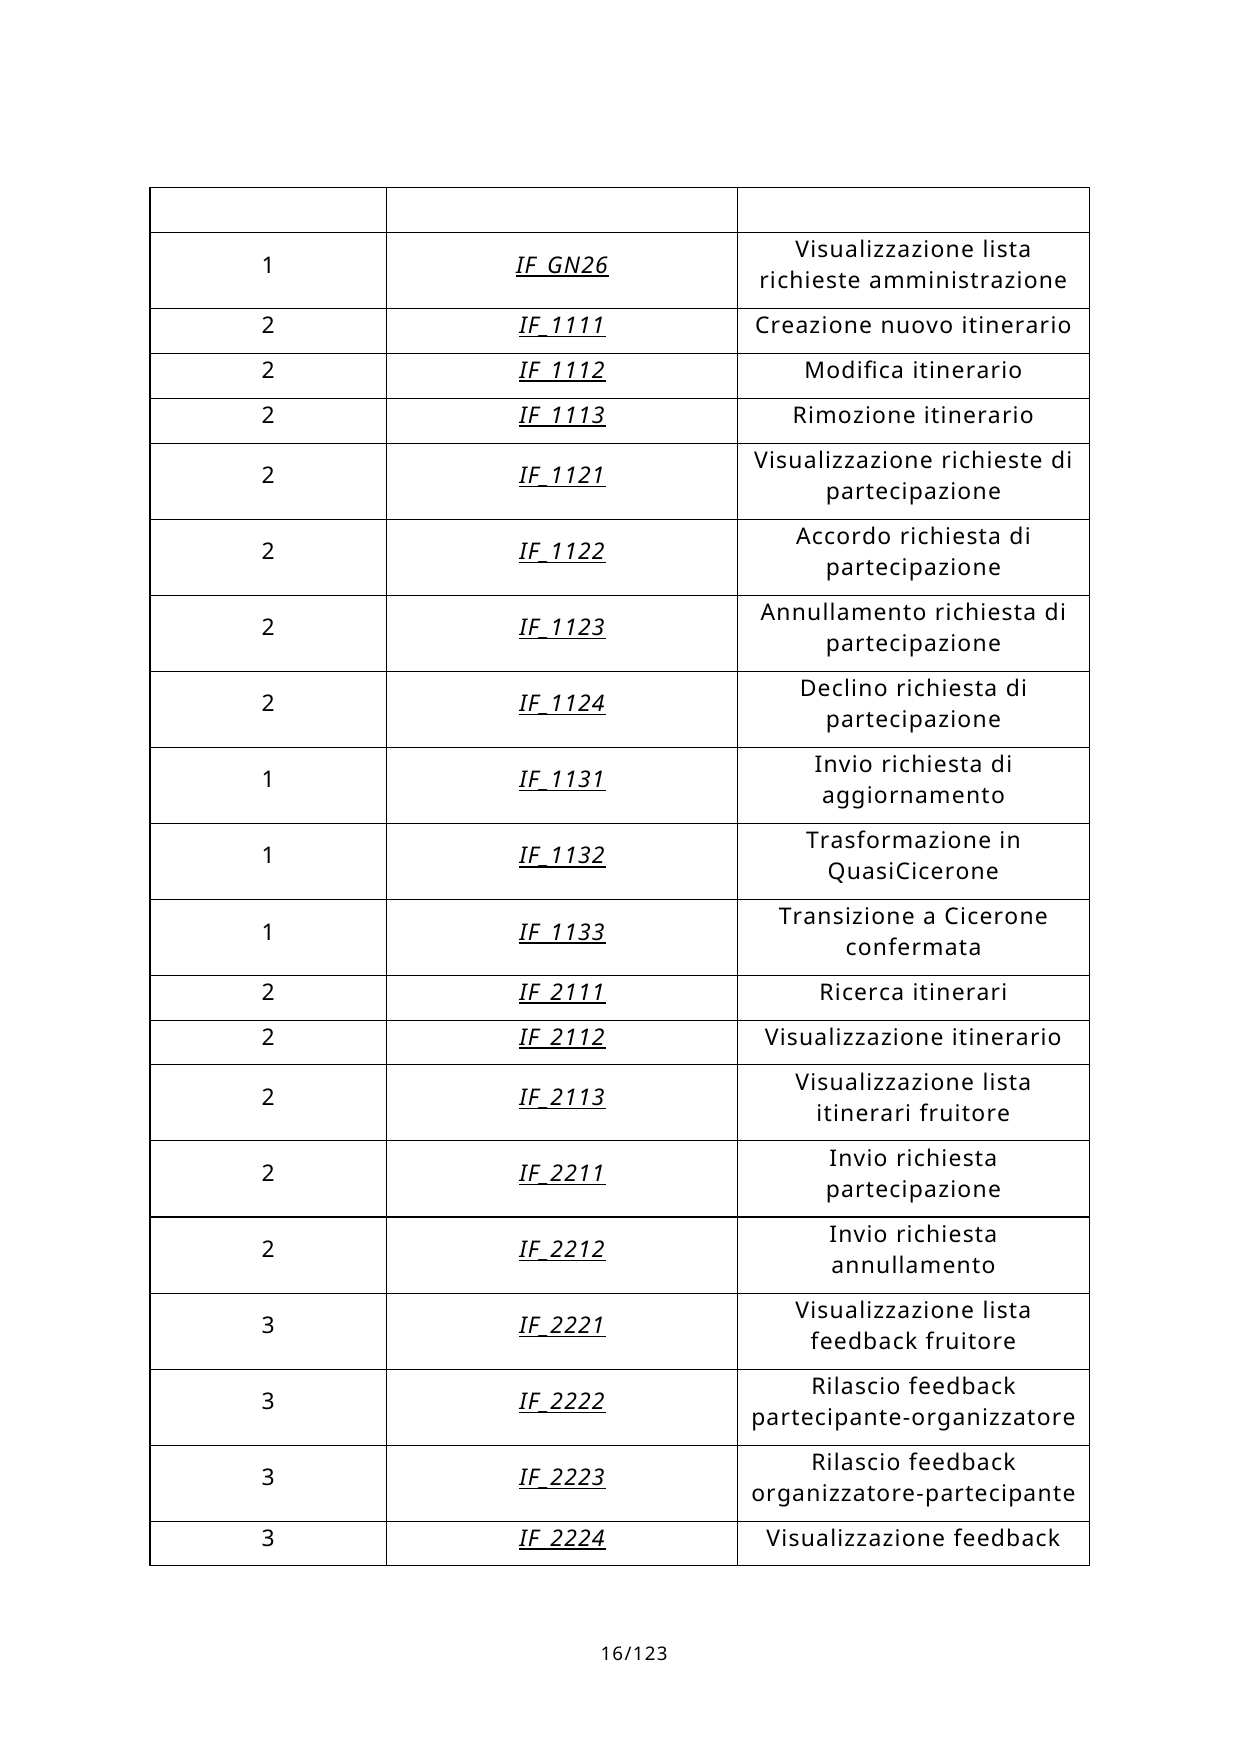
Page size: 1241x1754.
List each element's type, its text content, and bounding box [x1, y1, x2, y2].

table_cell IF_2112 [387, 1021, 737, 1064]
table_cell IF_2224 [387, 1522, 737, 1565]
table_cell 2 [151, 1218, 386, 1292]
table_cell Rilascio feedback organizzatore-partecipante [738, 1446, 1089, 1521]
table_cell IF_2222 [387, 1370, 737, 1444]
table_cell 2 [151, 309, 386, 353]
table_cell 2 [151, 976, 386, 1019]
table_cell 2 [151, 354, 386, 398]
table_cell 2 [151, 1141, 386, 1216]
table_cell 2 [151, 444, 386, 518]
table_cell [738, 188, 1089, 232]
table_cell IF_1131 [387, 748, 737, 823]
table_cell IF_1112 [387, 354, 737, 398]
table_cell IF_1111 [387, 309, 737, 353]
table_cell Ricerca itinerari [738, 976, 1089, 1019]
table_cell [151, 188, 386, 232]
table_cell Visualizzazione lista itinerari fruitore [738, 1065, 1089, 1140]
table_cell 2 [151, 1065, 386, 1140]
table_cell IF_2111 [387, 976, 737, 1019]
table_cell IF_1121 [387, 444, 737, 518]
table_cell 2 [151, 399, 386, 442]
table_cell 3 [151, 1522, 386, 1565]
table_cell Visualizzazione feedback [738, 1522, 1089, 1565]
table_cell IF_1132 [387, 824, 737, 899]
table_cell Annullamento richiesta di partecipazione [738, 596, 1089, 671]
table_cell 1 [151, 900, 386, 975]
table_cell 1 [151, 748, 386, 823]
table_cell IF_1122 [387, 520, 737, 594]
table_cell Invio richiesta annullamento [738, 1218, 1089, 1292]
table_cell Invio richiesta partecipazione [738, 1141, 1089, 1216]
table_cell IF_2221 [387, 1294, 737, 1368]
table_cell Visualizzazione lista feedback fruitore [738, 1294, 1089, 1368]
table_cell Creazione nuovo itinerario [738, 309, 1089, 353]
table_cell [387, 188, 737, 232]
table_cell IF_2212 [387, 1218, 737, 1292]
table_cell Rilascio feedback partecipante-organizzatore [738, 1370, 1089, 1444]
table_cell Visualizzazione richieste di partecipazione [738, 444, 1089, 518]
table_cell IF_2211 [387, 1141, 737, 1216]
table_cell IF_1124 [387, 672, 737, 747]
table_cell Visualizzazione itinerario [738, 1021, 1089, 1064]
table_cell Accordo richiesta di partecipazione [738, 520, 1089, 594]
table_cell 2 [151, 1021, 386, 1064]
table_cell Declino richiesta di partecipazione [738, 672, 1089, 747]
table_cell Rimozione itinerario [738, 399, 1089, 442]
table_cell Trasformazione in QuasiCicerone [738, 824, 1089, 899]
table_cell 1 [151, 233, 386, 308]
table_cell 2 [151, 672, 386, 747]
table_cell 3 [151, 1446, 386, 1521]
table_cell IF_1133 [387, 900, 737, 975]
table_cell IF_2223 [387, 1446, 737, 1521]
table_cell 1 [151, 824, 386, 899]
table_cell 3 [151, 1370, 386, 1444]
table_cell IF_2113 [387, 1065, 737, 1140]
table_cell 3 [151, 1294, 386, 1368]
table_cell Invio richiesta di aggiornamento [738, 748, 1089, 823]
table_cell IF_GN26 [387, 233, 737, 308]
table_cell IF_1123 [387, 596, 737, 671]
table_cell IF_1113 [387, 399, 737, 442]
table_cell 2 [151, 520, 386, 594]
table_cell Modifica itinerario [738, 354, 1089, 398]
table_cell Transizione a Cicerone confermata [738, 900, 1089, 975]
table_cell Visualizzazione lista richieste amministrazione [738, 233, 1089, 308]
table_cell 2 [151, 596, 386, 671]
